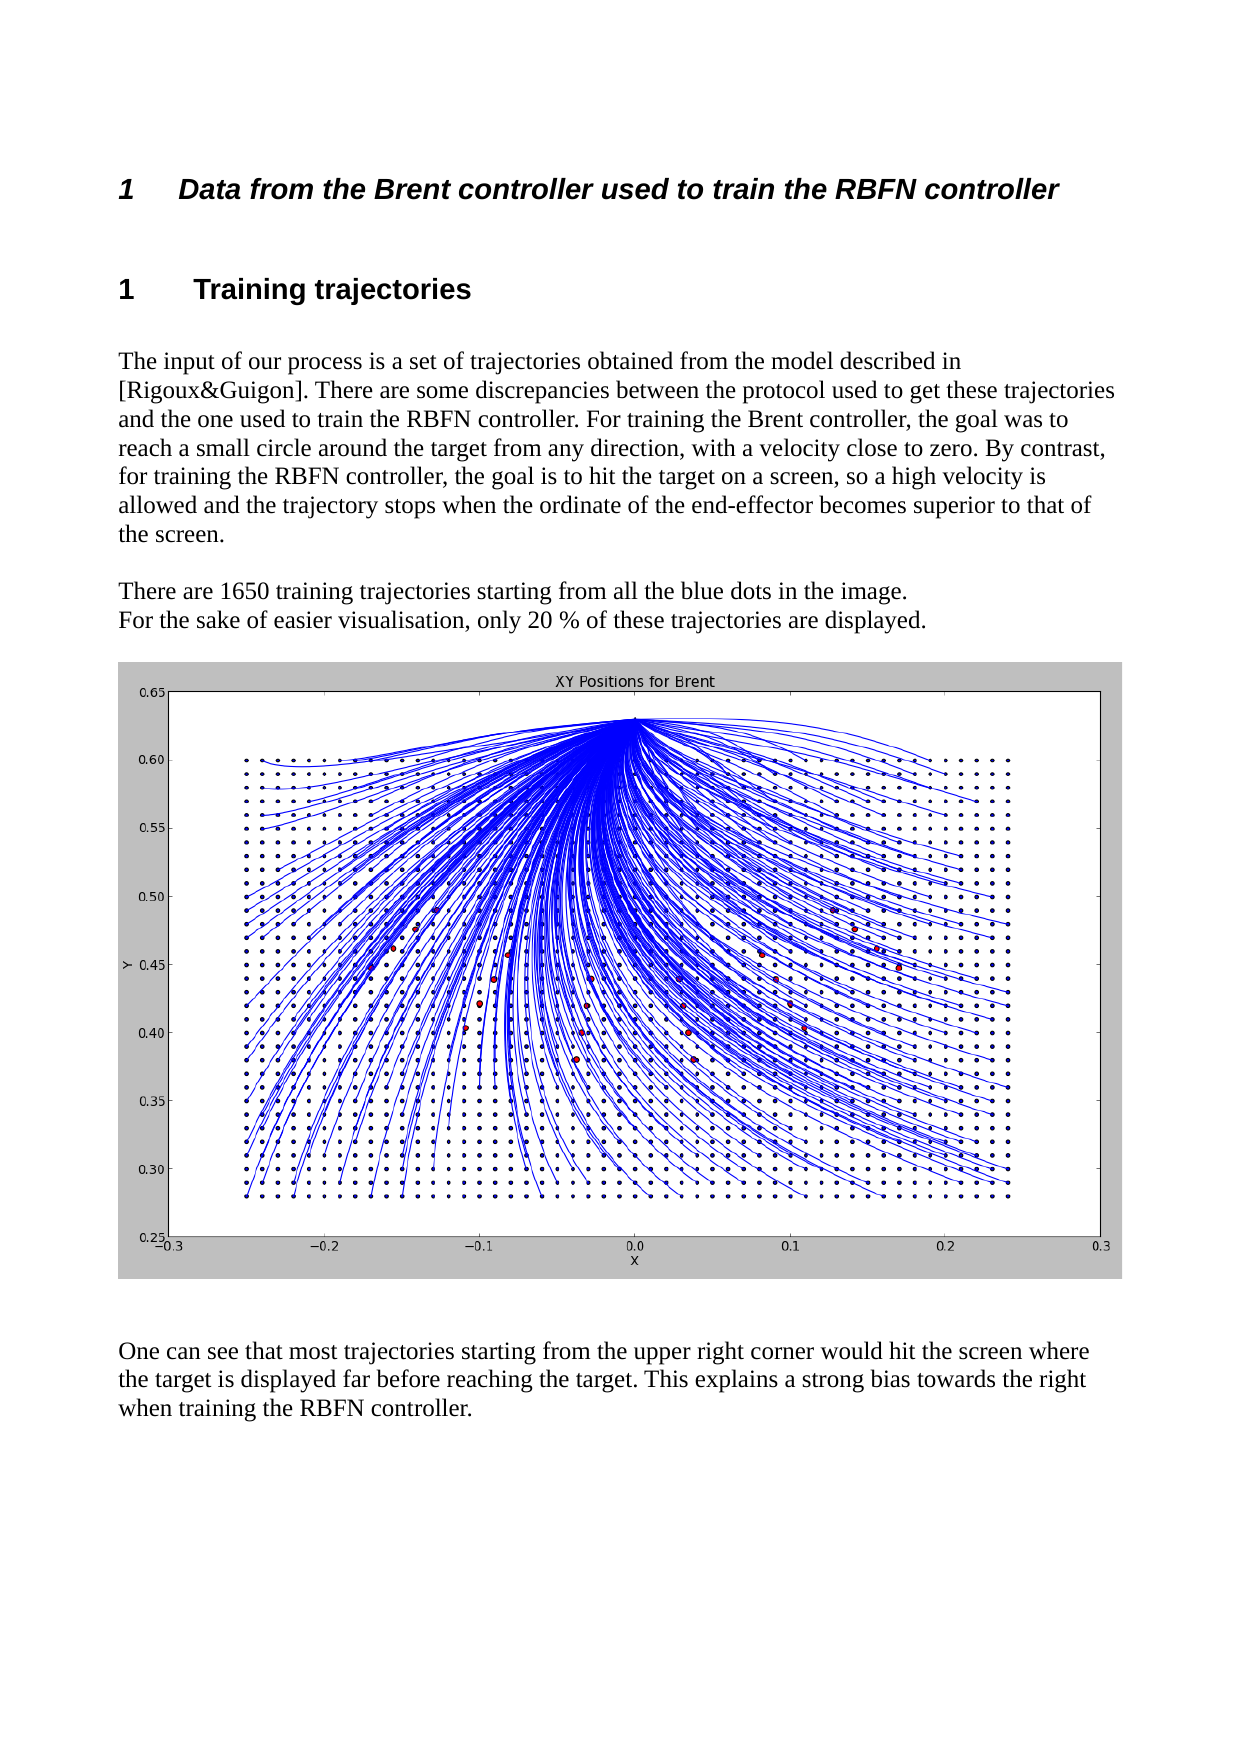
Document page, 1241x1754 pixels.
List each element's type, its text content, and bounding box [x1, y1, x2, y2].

subtitle Training trajectories [118, 272, 1122, 305]
picture [118, 662, 1123, 1279]
text The input of our process is a set of trajectories obtained from the model described in [Rigoux&Guigon]. There are some discrepancies between the protocol used to get these trajectories and the one used to train the RBFN controller. For training the Brent controller, the goal was to reach a small circle around the target from any direction, with a velocity close to zero. By contrast, for training the RBFN controller, the goal is to hit the target on a screen, so a high velocity is allowed and the trajectory stops when the ordinate of the end-effector becomes superior to that of the screen. [118, 346, 1122, 548]
text One can see that most trajectories starting from the upper right corner would hit the screen where the target is displayed far before reaching the target. This explains a strong bias towards the right when training the RBFN controller. [118, 1336, 1122, 1422]
text For the sake of easier visualisation, only 20 % of these trajectories are displayed. [118, 605, 1122, 634]
text There are 1650 training trajectories starting from all the blue dots in the image. [118, 576, 1122, 605]
subtitle Data from the Brent controller used to train the RBFN controller [118, 172, 1122, 205]
